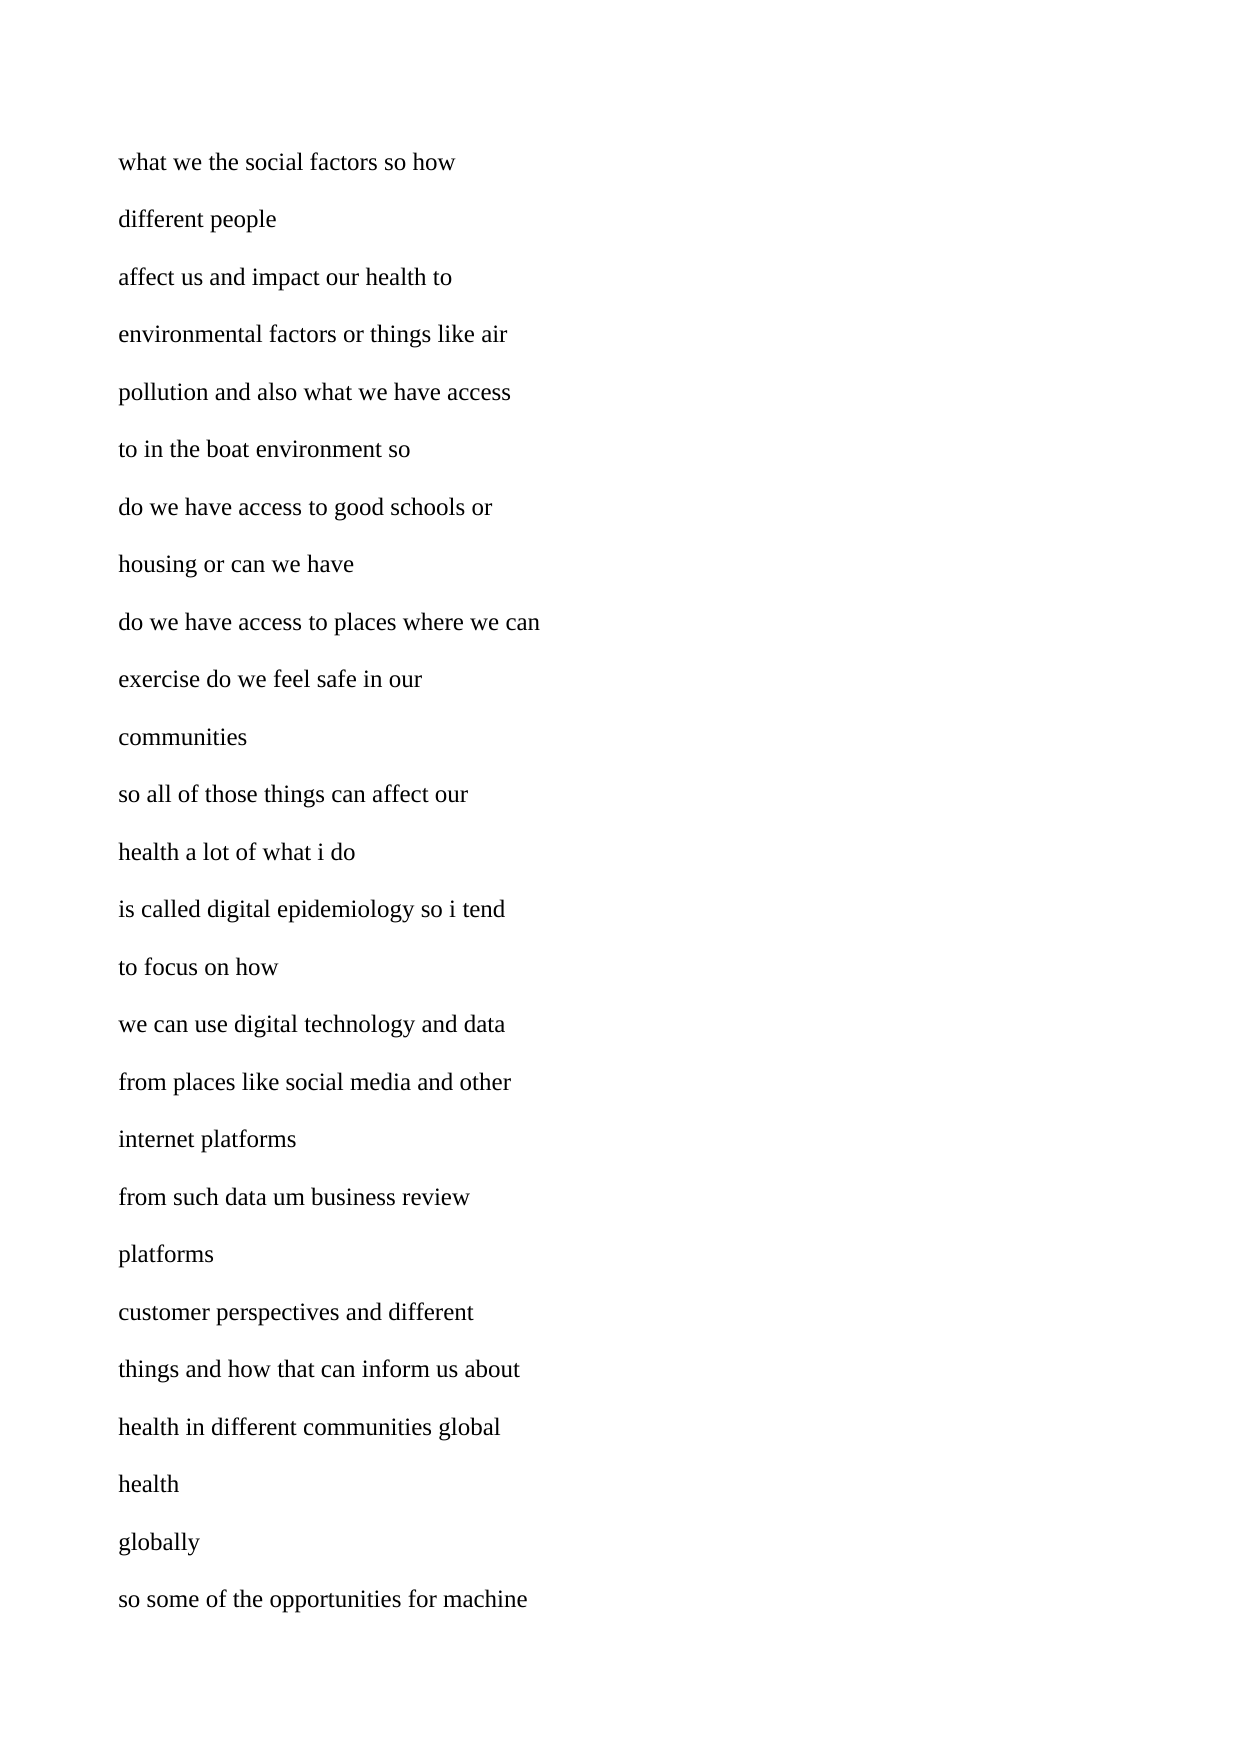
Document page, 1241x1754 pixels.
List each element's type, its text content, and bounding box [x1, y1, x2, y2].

text platforms [118, 1239, 1122, 1268]
text from such data um business review [118, 1182, 1122, 1211]
text customer perspectives and different [118, 1297, 1122, 1326]
text we can use digital technology and data [118, 1009, 1122, 1038]
text housing or can we have [118, 549, 1122, 578]
text communities [118, 722, 1122, 751]
text do we have access to places where we can [118, 607, 1122, 636]
text health in different communities global [118, 1412, 1122, 1441]
text health a lot of what i do [118, 837, 1122, 866]
text to in the boat environment so [118, 434, 1122, 463]
text globally [118, 1527, 1122, 1556]
text pollution and also what we have access [118, 377, 1122, 406]
text from places like social media and other [118, 1067, 1122, 1096]
text things and how that can inform us about [118, 1354, 1122, 1383]
text environmental factors or things like air [118, 319, 1122, 348]
text so all of those things can affect our [118, 779, 1122, 808]
text so some of the opportunities for machine [118, 1584, 1122, 1613]
text different people [118, 204, 1122, 233]
text internet platforms [118, 1124, 1122, 1153]
text do we have access to good schools or [118, 492, 1122, 521]
text to focus on how [118, 952, 1122, 981]
text health [118, 1469, 1122, 1498]
text affect us and impact our health to [118, 262, 1122, 291]
text exercise do we feel safe in our [118, 664, 1122, 693]
text is called digital epidemiology so i tend [118, 894, 1122, 923]
text what we the social factors so how [118, 147, 1122, 176]
